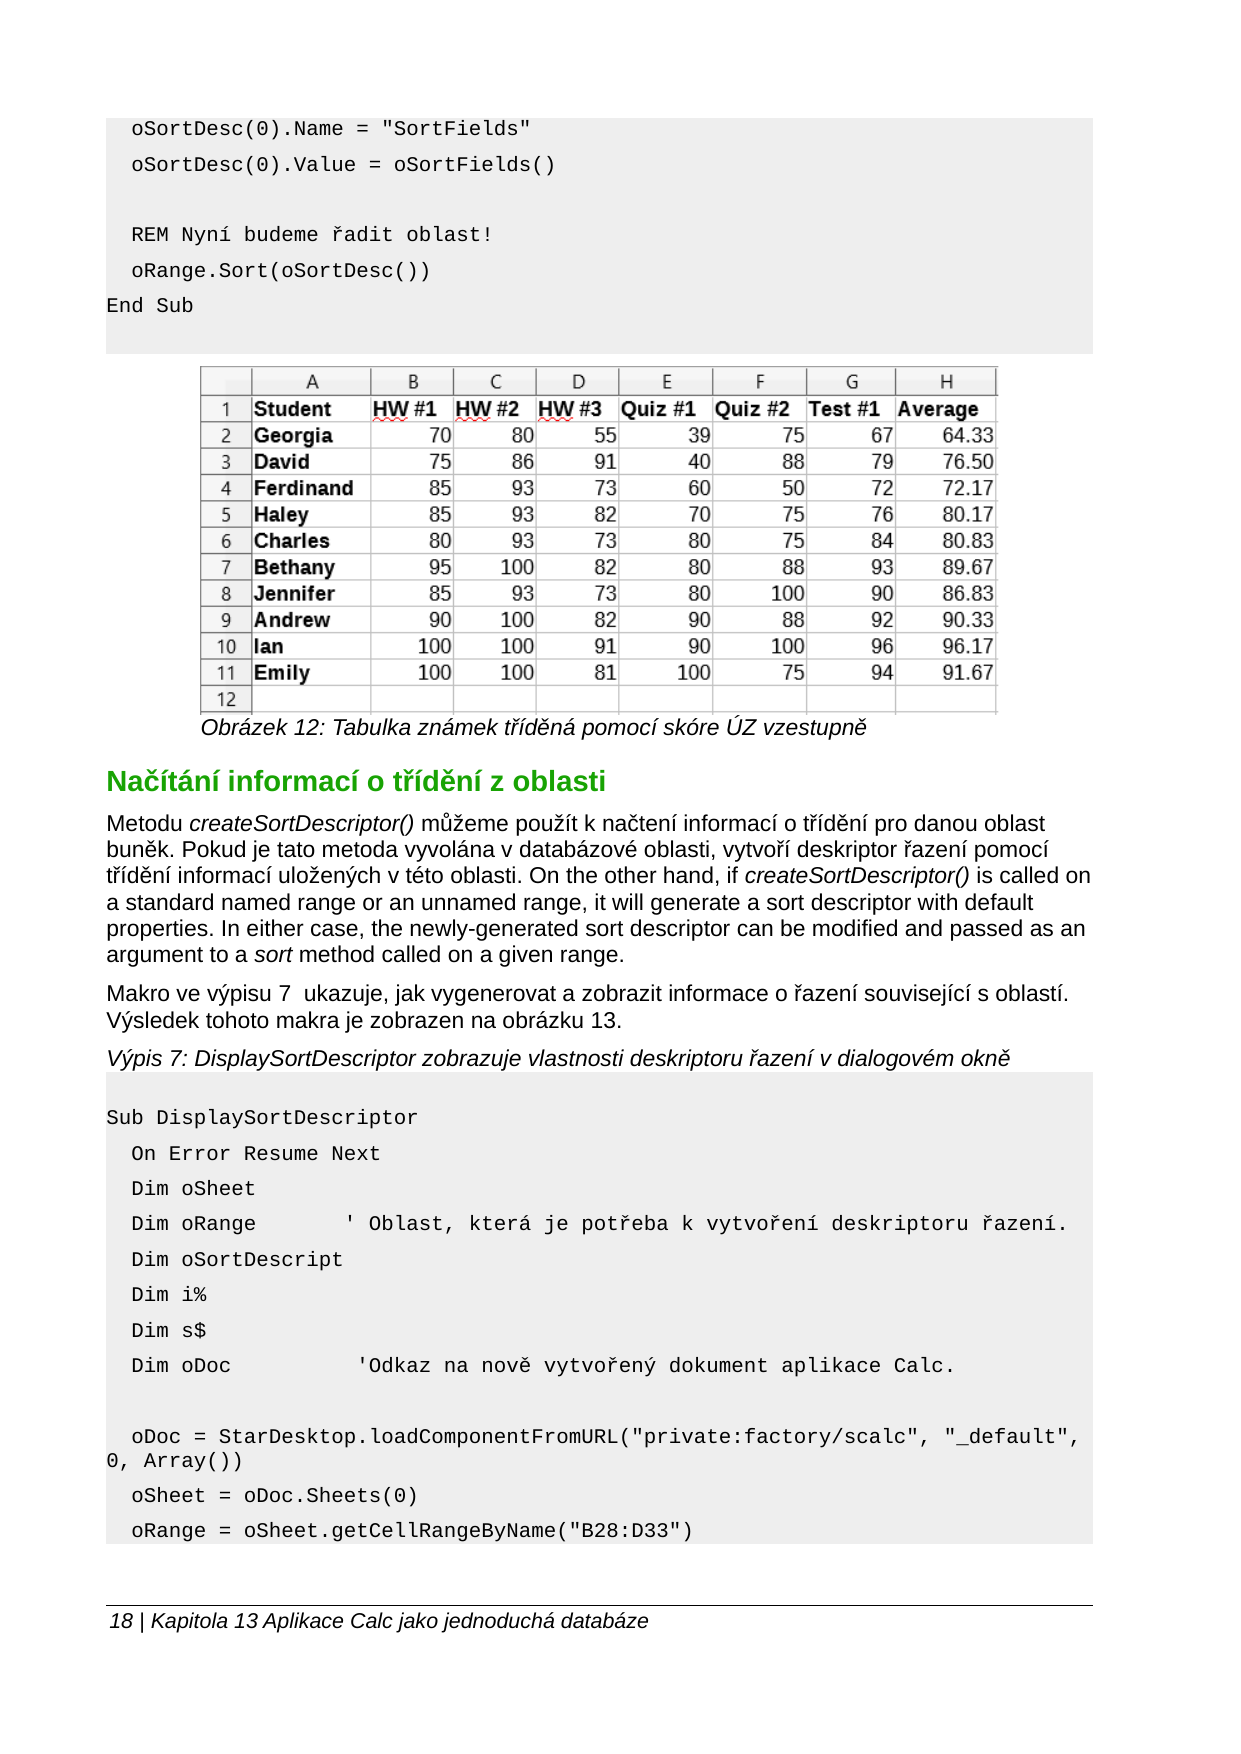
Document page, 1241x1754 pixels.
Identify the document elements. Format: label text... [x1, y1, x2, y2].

text oRange = oSheet.getCellRangeByName("B28:D33") [106, 1520, 1093, 1544]
text REM Nyní budeme řadit oblast! [106, 224, 1093, 248]
text Metodu createSortDescriptor() můžeme použít k načtení informací o třídění pro danou oblast buněk. Pokud je tato metoda vyvolána v databázové oblasti, vytvoří deskriptor řazení pomocí třídění informací uložených v této oblasti. On the other hand, if createSortDescriptor() is called on a standard named range or an unnamed range, it will generate a sort descriptor with default properties. In either case, the newly-generated sort descriptor can be modified and passed as an argument to a sort method called on a given range. [106, 809, 1093, 968]
text oSheet = oDoc.Sheets(0) [106, 1485, 1093, 1509]
text On Error Resume Next [106, 1143, 1093, 1166]
text End Sub [106, 295, 1093, 319]
text Sub DisplaySortDescriptor [106, 1107, 1093, 1131]
text oRange.Sort(oSortDesc()) [106, 260, 1093, 283]
picture [200, 366, 999, 715]
text Dim oDoc 'Odkaz na nově vytvořený dokument aplikace Calc. [106, 1355, 1093, 1379]
text Dim oRange ' Oblast, která je potřeba k vytvoření deskriptoru řazení. [106, 1213, 1093, 1237]
text Výpis 7: DisplaySortDescriptor zobrazuje vlastnosti deskriptoru řazení v dialogovém okně [106, 1045, 1093, 1072]
text oSortDesc(0).Name = "SortFields" [106, 118, 1093, 142]
text Dim oSheet [106, 1178, 1093, 1202]
text oSortDesc(0).Value = oSortFields() [106, 153, 1093, 177]
text Dim oSortDescript [106, 1249, 1093, 1272]
text Makro ve výpisu 7 ukazuje, jak vygenerovat a zobrazit informace o řazení související s oblastí. Výsledek tohoto makra je zobrazen na obrázku 13. [106, 980, 1093, 1033]
text oDoc = StarDesktop.loadComponentFromURL("private:factory/scalc", "_default", 0, Array()) [106, 1426, 1093, 1473]
subtitle Načítání informací o třídění z oblasti [106, 764, 1093, 798]
text Obrázek 12: Tabulka známek tříděná pomocí skóre ÚZ vzestupně [200, 715, 998, 741]
text Dim i% [106, 1284, 1093, 1308]
text Dim s$ [106, 1320, 1093, 1343]
